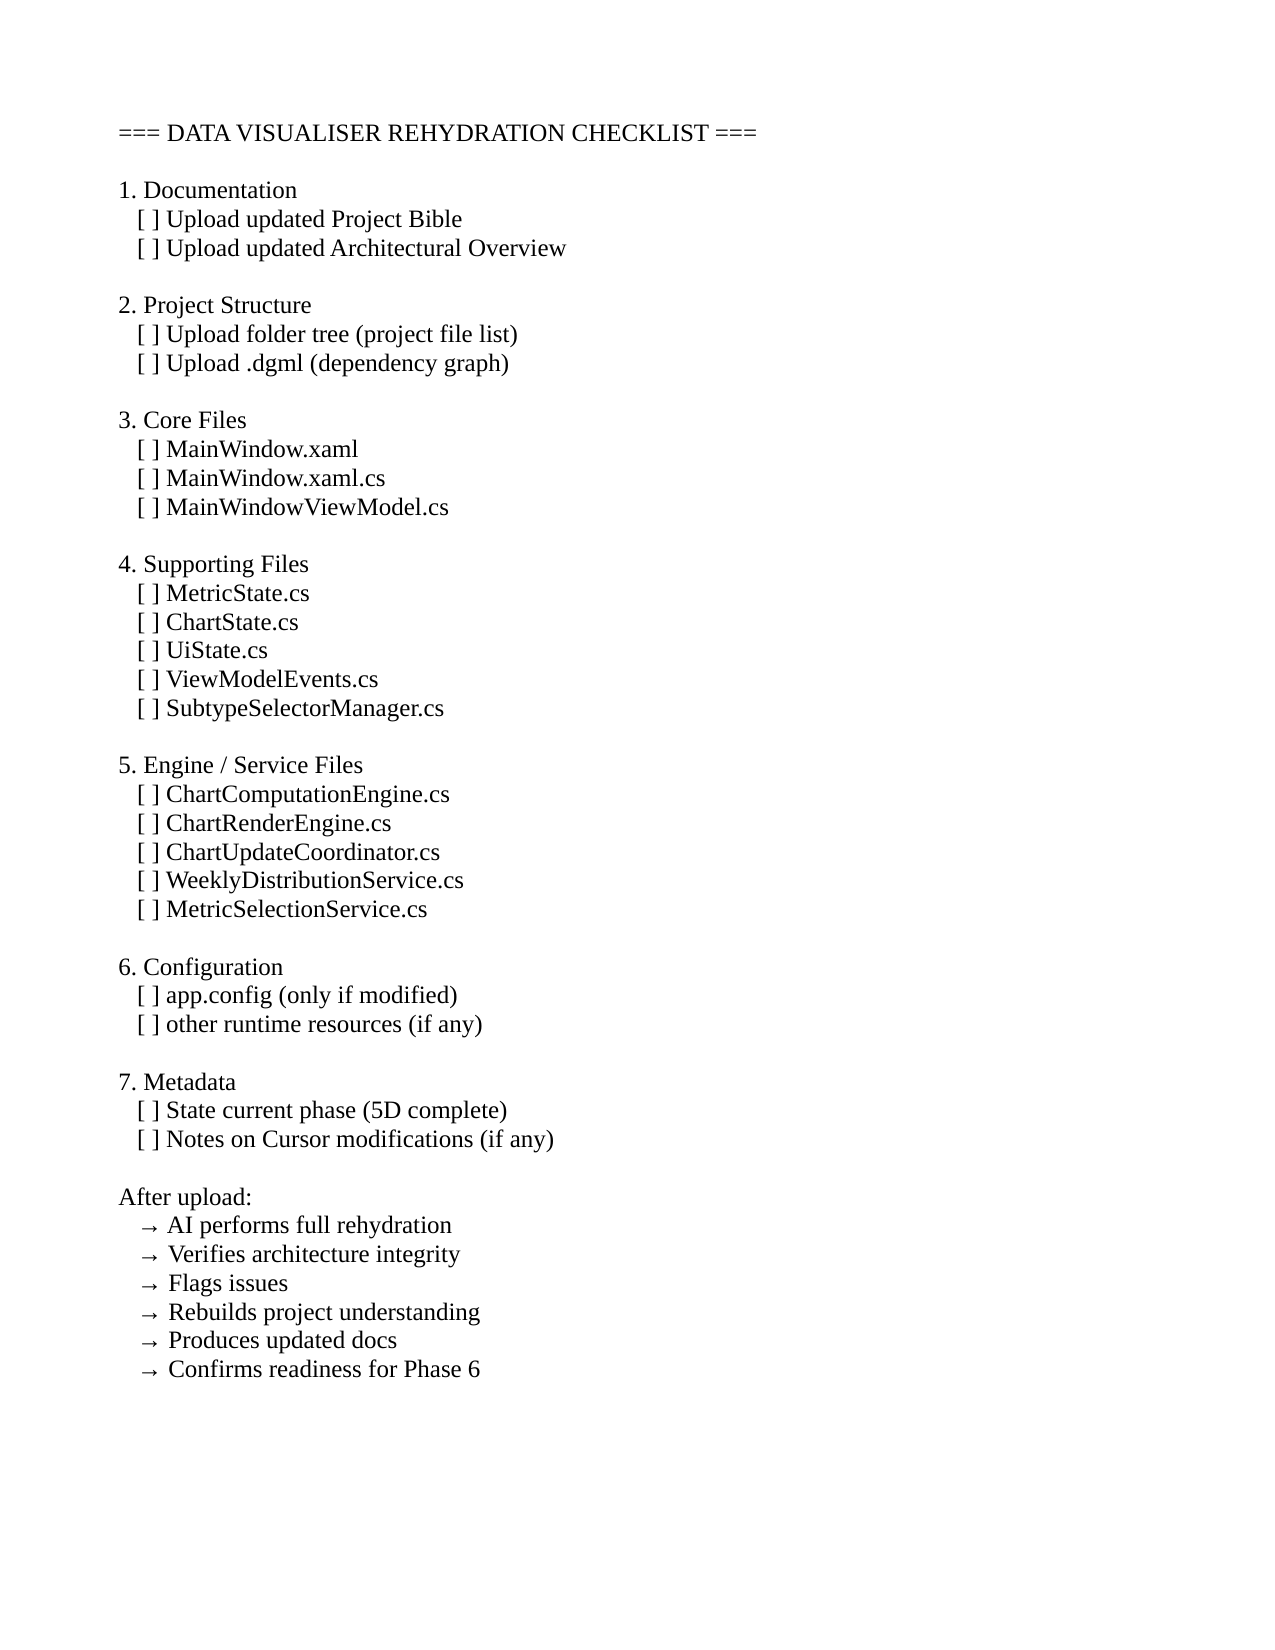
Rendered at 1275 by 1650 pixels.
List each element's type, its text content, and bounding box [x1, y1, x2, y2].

text [ ] Notes on Cursor modifications (if any) [118, 1124, 1157, 1153]
text [ ] Upload .dgml (dependency graph) [118, 348, 1157, 377]
text [ ] MainWindow.xaml [118, 434, 1157, 463]
text [ ] Upload folder tree (project file list) [118, 319, 1157, 348]
text → Confirms readiness for Phase 6 [118, 1354, 1157, 1383]
text [ ] ChartRenderEngine.cs [118, 808, 1157, 837]
text → Produces updated docs [118, 1326, 1157, 1354]
text → Rebuilds project understanding [118, 1297, 1157, 1326]
text [ ] MainWindow.xaml.cs [118, 463, 1157, 492]
text 7. Metadata [118, 1067, 1157, 1096]
text [ ] ChartUpdateCoordinator.cs [118, 837, 1157, 866]
text 5. Engine / Service Files [118, 751, 1157, 779]
text → Flags issues [118, 1268, 1157, 1297]
text [ ] MainWindowViewModel.cs [118, 492, 1157, 521]
text 4. Supporting Files [118, 549, 1157, 578]
text === DATA VISUALISER REHYDRATION CHECKLIST === [118, 118, 1157, 147]
text → AI performs full rehydration [118, 1211, 1157, 1239]
text [ ] WeeklyDistributionService.cs [118, 866, 1157, 894]
text [ ] app.config (only if modified) [118, 981, 1157, 1009]
text [ ] MetricSelectionService.cs [118, 894, 1157, 923]
text 3. Core Files [118, 406, 1157, 434]
text [ ] State current phase (5D complete) [118, 1096, 1157, 1124]
text [ ] ViewModelEvents.cs [118, 664, 1157, 693]
text [ ] ChartState.cs [118, 607, 1157, 636]
text After upload: [118, 1182, 1157, 1211]
text [ ] UiState.cs [118, 636, 1157, 664]
text [ ] SubtypeSelectorManager.cs [118, 693, 1157, 722]
text [ ] ChartComputationEngine.cs [118, 779, 1157, 808]
text 2. Project Structure [118, 291, 1157, 319]
text [ ] Upload updated Architectural Overview [118, 233, 1157, 262]
text → Verifies architecture integrity [118, 1239, 1157, 1268]
text 1. Documentation [118, 176, 1157, 204]
text [ ] Upload updated Project Bible [118, 204, 1157, 233]
text 6. Configuration [118, 952, 1157, 981]
text [ ] MetricState.cs [118, 578, 1157, 607]
text [ ] other runtime resources (if any) [118, 1009, 1157, 1038]
